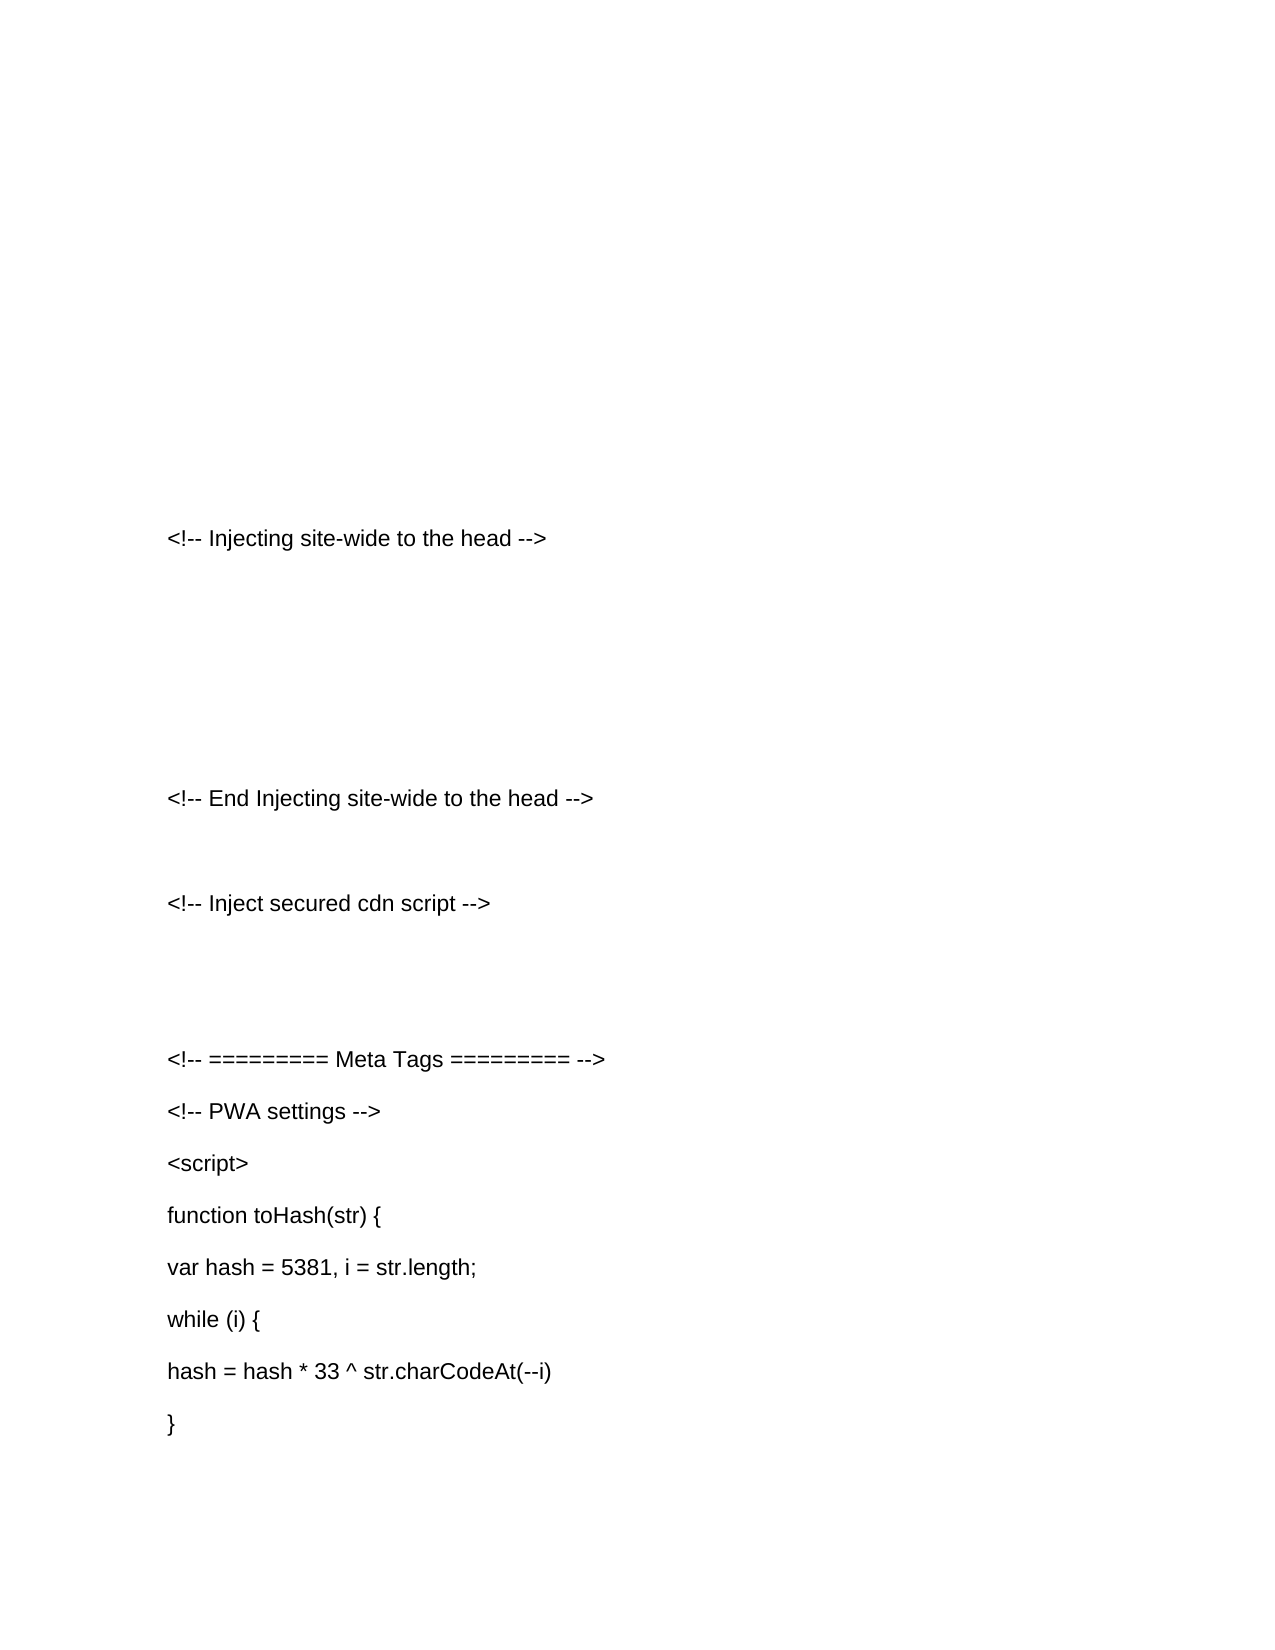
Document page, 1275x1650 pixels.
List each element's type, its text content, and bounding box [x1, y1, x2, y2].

table_cell [150, 827, 157, 879]
table_cell <!-- ========= Meta Tags ========= --> [157, 1035, 1125, 1087]
table_cell [150, 150, 157, 202]
table_cell [150, 619, 157, 671]
table_cell [157, 827, 1125, 879]
table_cell [150, 1088, 157, 1139]
table_cell [150, 1348, 157, 1400]
table_cell [150, 306, 157, 358]
table_cell [150, 567, 157, 619]
table_cell function toHash(str) { [157, 1192, 1125, 1244]
table_cell [150, 358, 157, 410]
table_cell [157, 410, 1125, 462]
table_cell [157, 463, 1125, 514]
table_cell <!-- PWA settings --> [157, 1088, 1125, 1139]
table_cell [150, 983, 157, 1035]
table_cell [150, 775, 157, 827]
table_cell [150, 254, 157, 306]
table_cell [157, 202, 1125, 254]
table_cell [157, 723, 1125, 775]
table_cell [150, 463, 157, 514]
table_cell [157, 358, 1125, 410]
table_cell [157, 150, 1125, 202]
table_cell [150, 1244, 157, 1296]
table_cell [150, 1400, 157, 1452]
table_cell [150, 1140, 157, 1192]
table_cell [150, 202, 157, 254]
table_cell [150, 931, 157, 983]
table_cell [150, 879, 157, 931]
table_cell [157, 567, 1125, 619]
table_cell [150, 515, 157, 567]
table_cell [157, 983, 1125, 1035]
table_cell [150, 1296, 157, 1348]
table_cell [150, 1035, 157, 1087]
table_cell [150, 671, 157, 723]
table_cell <!-- Inject secured cdn script --> [157, 879, 1125, 931]
table_cell [150, 410, 157, 462]
table_cell [157, 619, 1125, 671]
table_cell [150, 723, 157, 775]
table_cell [157, 671, 1125, 723]
table_cell [157, 306, 1125, 358]
table_cell [157, 254, 1125, 306]
table_cell var hash = 5381, i = str.length; [157, 1244, 1125, 1296]
table_cell } [157, 1400, 1125, 1452]
table_cell <!-- Injecting site-wide to the head --> [157, 515, 1125, 567]
table_cell <!-- End Injecting site-wide to the head --> [157, 775, 1125, 827]
table_cell <script> [157, 1140, 1125, 1192]
table_cell [150, 1192, 157, 1244]
table_cell hash = hash * 33 ^ str.charCodeAt(--i) [157, 1348, 1125, 1400]
table_cell while (i) { [157, 1296, 1125, 1348]
table_cell [157, 931, 1125, 983]
